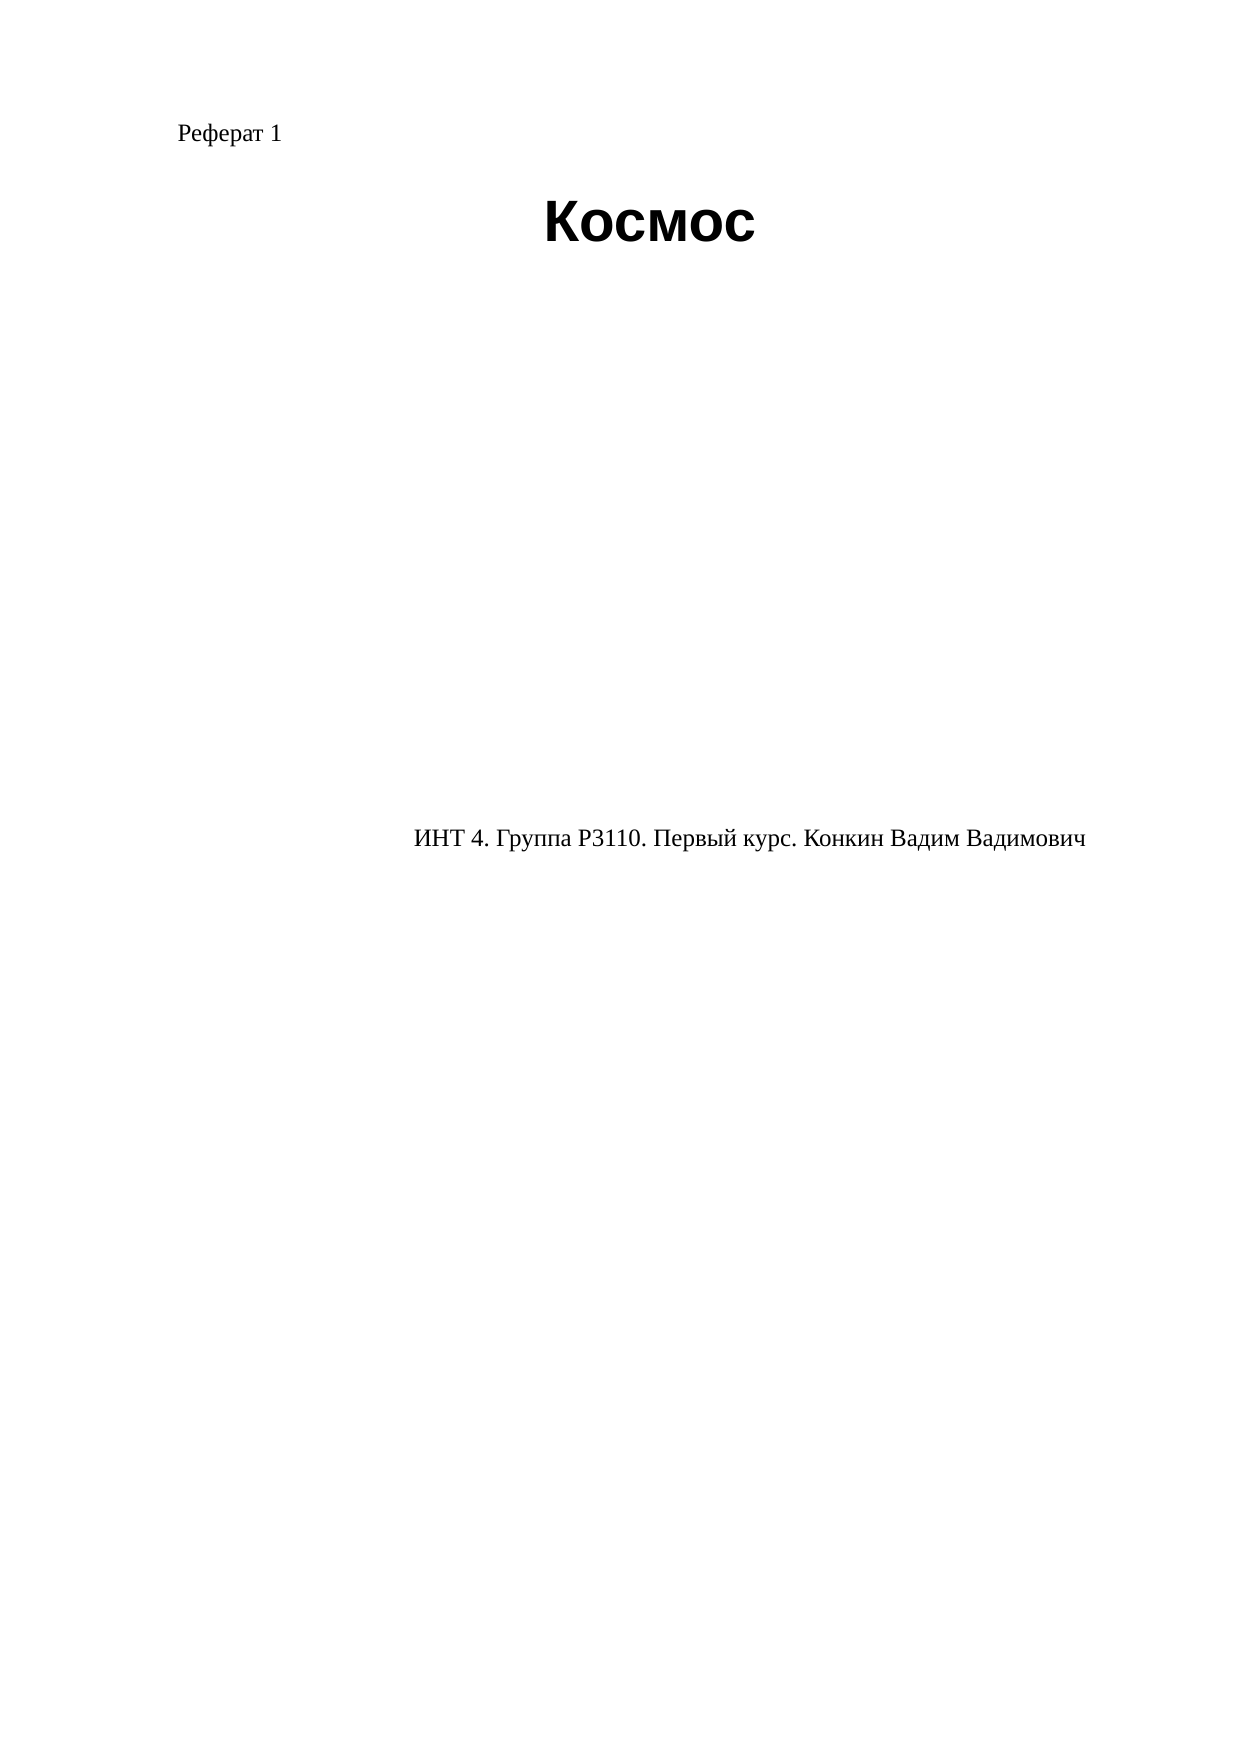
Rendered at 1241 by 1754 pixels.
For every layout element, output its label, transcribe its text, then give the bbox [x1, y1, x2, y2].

text ИНТ 4. Группа Р3110. Первый курс. Конкин Вадим Вадимович [118, 823, 1122, 852]
text Реферат 1 [118, 118, 1122, 147]
title Космос [118, 186, 1122, 253]
